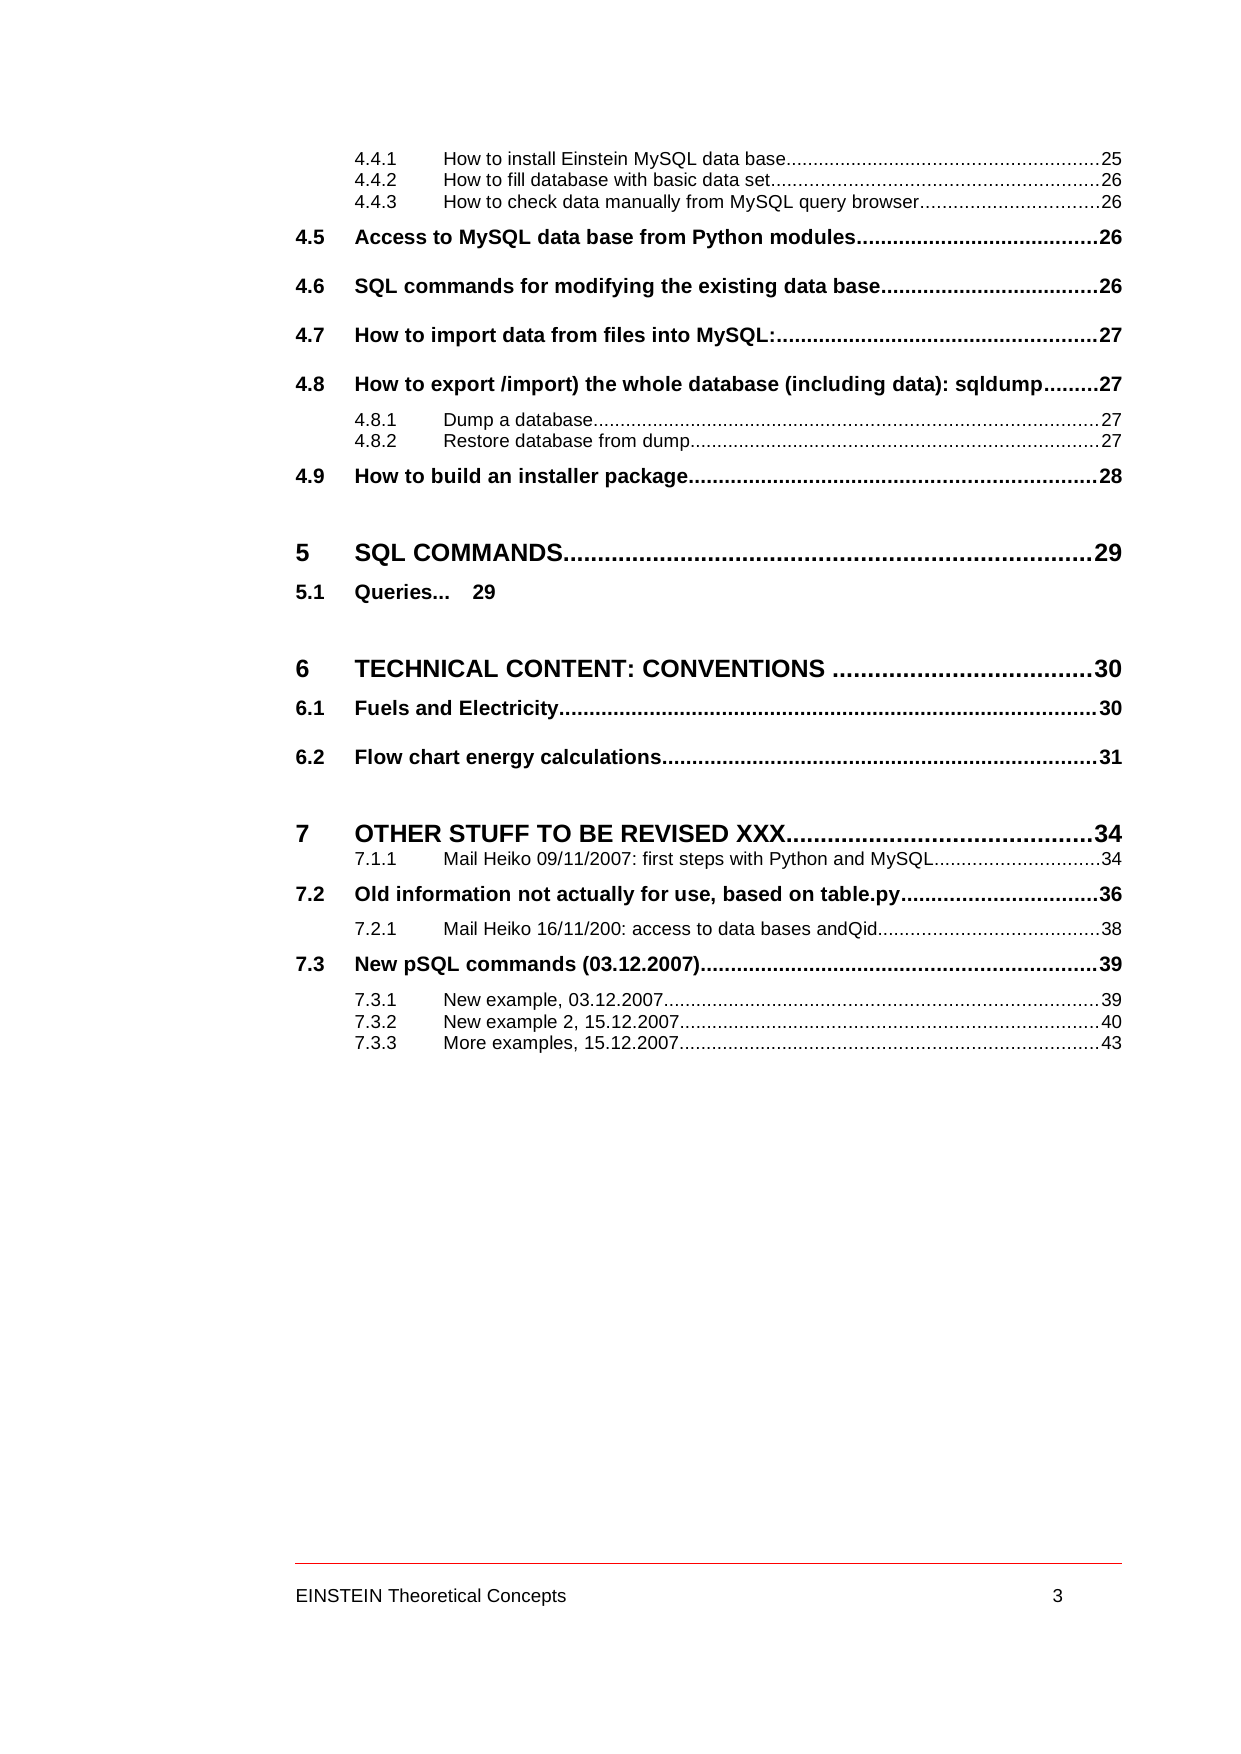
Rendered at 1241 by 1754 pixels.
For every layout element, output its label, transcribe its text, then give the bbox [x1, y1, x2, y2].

text 7.3 New pSQL commands (03.12.2007) 39 [295, 952, 1122, 976]
text 4.4.3 How to check data manually from MySQL query browser 26 [354, 191, 1122, 212]
text 7.2 Old information not actually for use, based on table.py 36 [295, 882, 1122, 906]
text 5 SQL commands 29 [295, 538, 1122, 567]
text 4.8.2 Restore database from dump 27 [354, 430, 1122, 452]
text 7 Other stuff to be revised XXX 34 [295, 819, 1122, 848]
text 4.4.1 How to install Einstein MySQL data base 25 [354, 148, 1122, 169]
text 7.1.1 Mail Heiko 09/11/2007: first steps with Python and MySQL 34 [354, 848, 1122, 869]
text 4.8.1 Dump a database 27 [354, 409, 1122, 430]
text 7.3.2 New example 2, 15.12.2007 40 [354, 1011, 1122, 1032]
text 7.3.3 More examples, 15.12.2007 43 [354, 1032, 1122, 1054]
text 7.3.1 New example, 03.12.2007 39 [354, 989, 1122, 1011]
text 4.4.2 How to fill database with basic data set 26 [354, 169, 1122, 191]
text 4.7 How to import data from files into MySQL: 27 [295, 323, 1122, 347]
text 6.1 Fuels and Electricity 30 [295, 696, 1122, 719]
text 5.1 Queries... 29 [295, 580, 1122, 604]
text 6 Technical Content: conventions ... 30 [295, 654, 1122, 683]
text 6.2 Flow chart energy calculations 31 [295, 744, 1122, 769]
text 4.9 How to build an installer package 28 [295, 464, 1122, 488]
text 7.2.1 Mail Heiko 16/11/200: access to data bases andQid 38 [354, 918, 1122, 940]
text 4.6 SQL commands for modifying the existing data base 26 [295, 274, 1122, 298]
text 4.5 Access to MySQL data base from Python modules 26 [295, 225, 1122, 249]
text 4.8 How to export /import) the whole database (including data): sqldump 27 [295, 372, 1122, 396]
